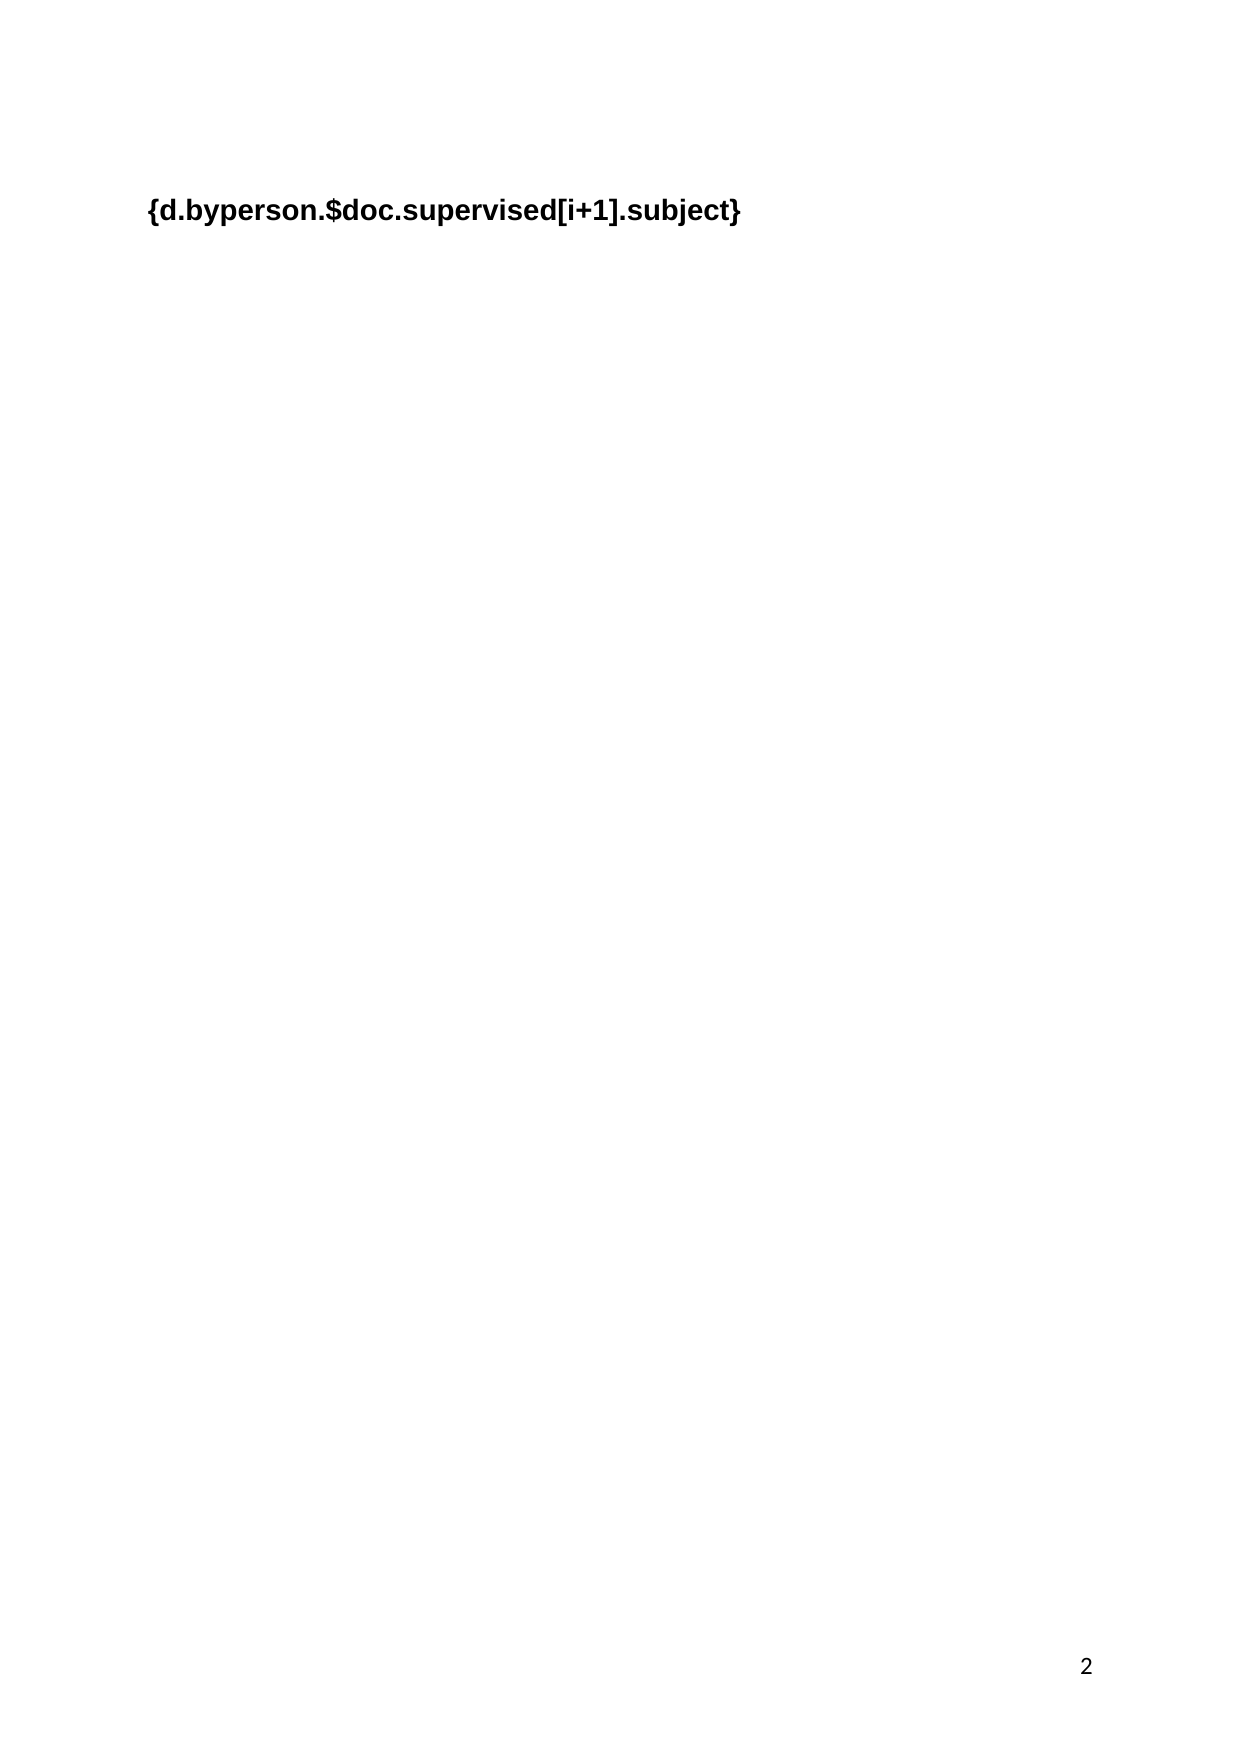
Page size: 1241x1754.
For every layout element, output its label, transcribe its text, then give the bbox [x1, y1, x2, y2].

subtitle {d.byperson.$doc.supervised[i+1].subject} [148, 193, 1093, 226]
